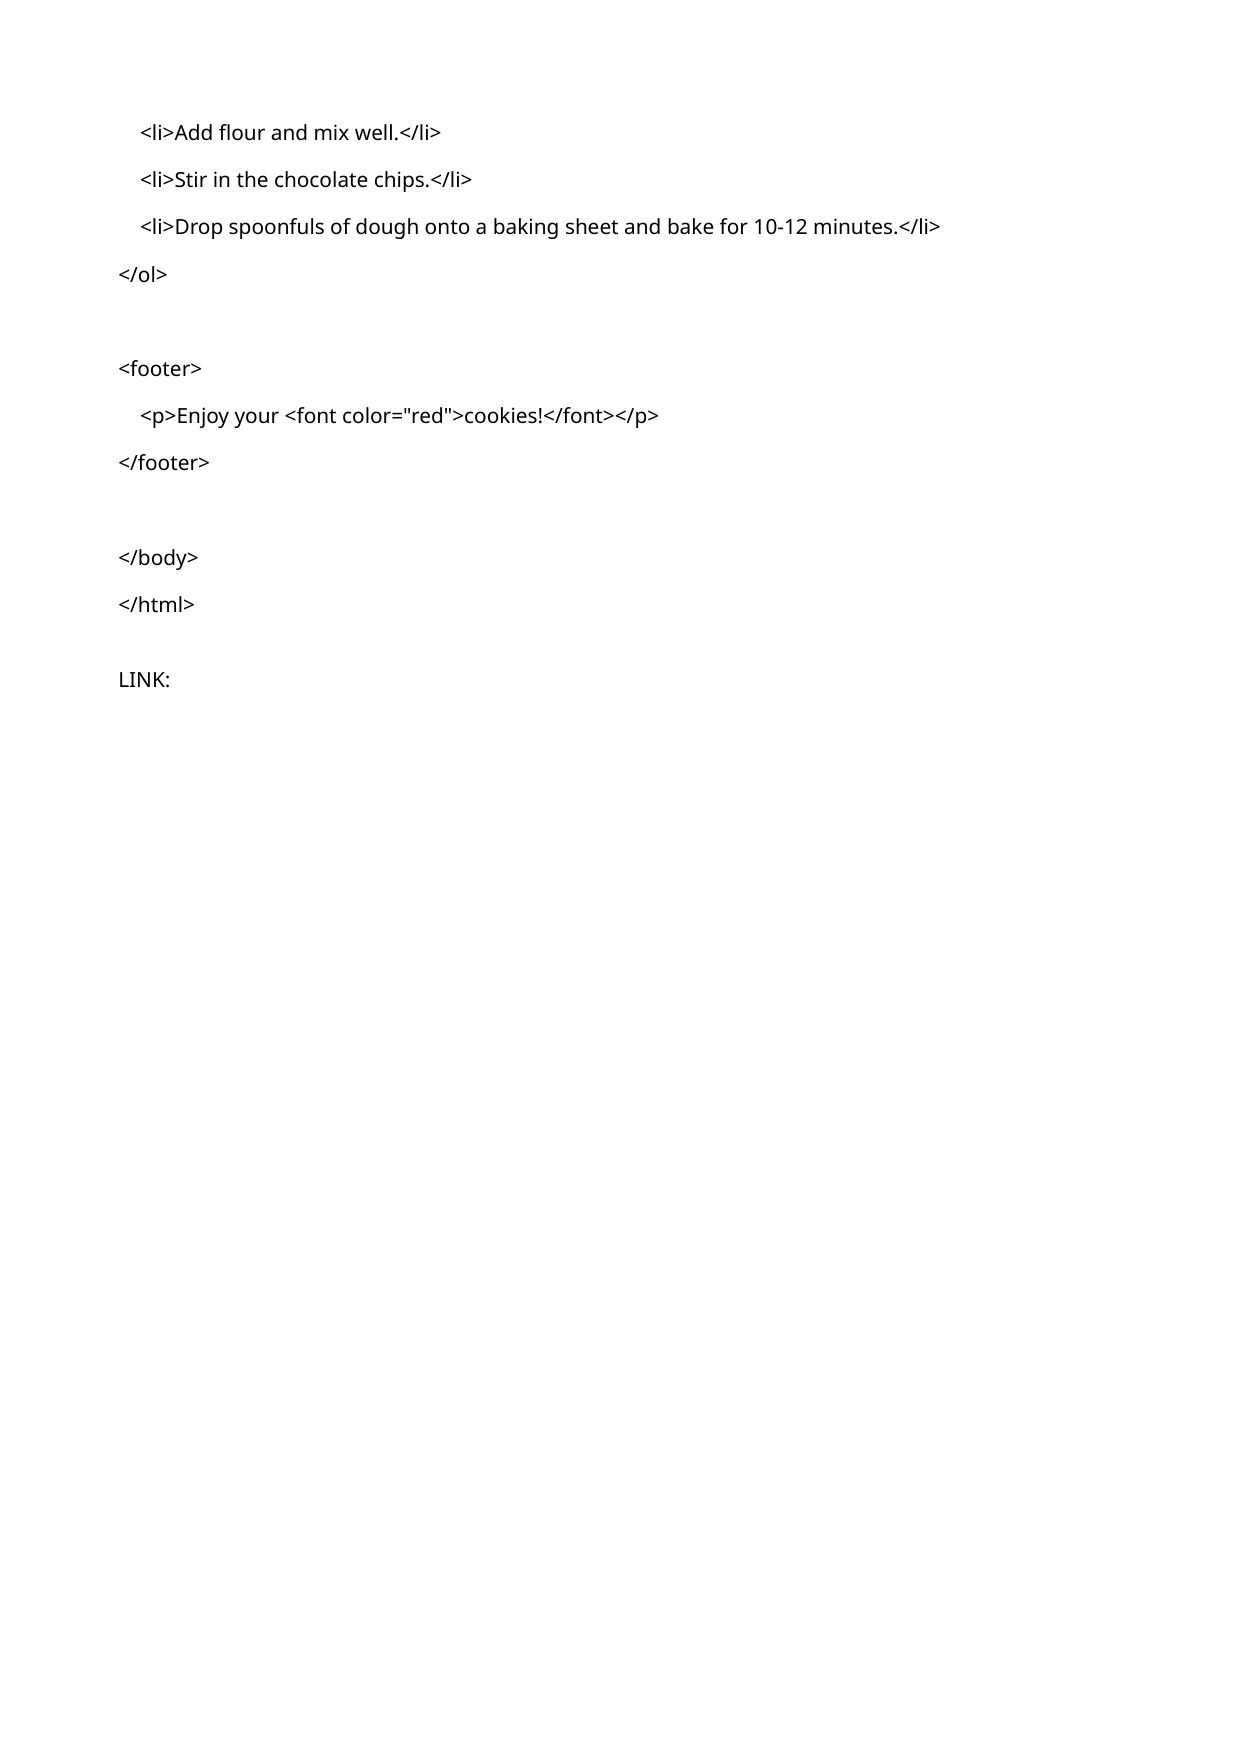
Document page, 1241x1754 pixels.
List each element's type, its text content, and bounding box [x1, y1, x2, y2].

text <li>Stir in the chocolate chips.</li> [118, 165, 1122, 194]
text <footer> [118, 354, 1122, 382]
text </html> [118, 590, 1122, 618]
text <li>Drop spoonfuls of dough onto a baking sheet and bake for 10-12 minutes.</li> [118, 212, 1122, 241]
text </footer> [118, 448, 1122, 477]
text </ol> [118, 260, 1122, 288]
text <p>Enjoy your <font color="red">cookies!</font></p> [118, 401, 1122, 430]
text </body> [118, 543, 1122, 571]
text <li>Add flour and mix well.</li> [118, 118, 1122, 147]
text LINK: [118, 666, 1122, 694]
